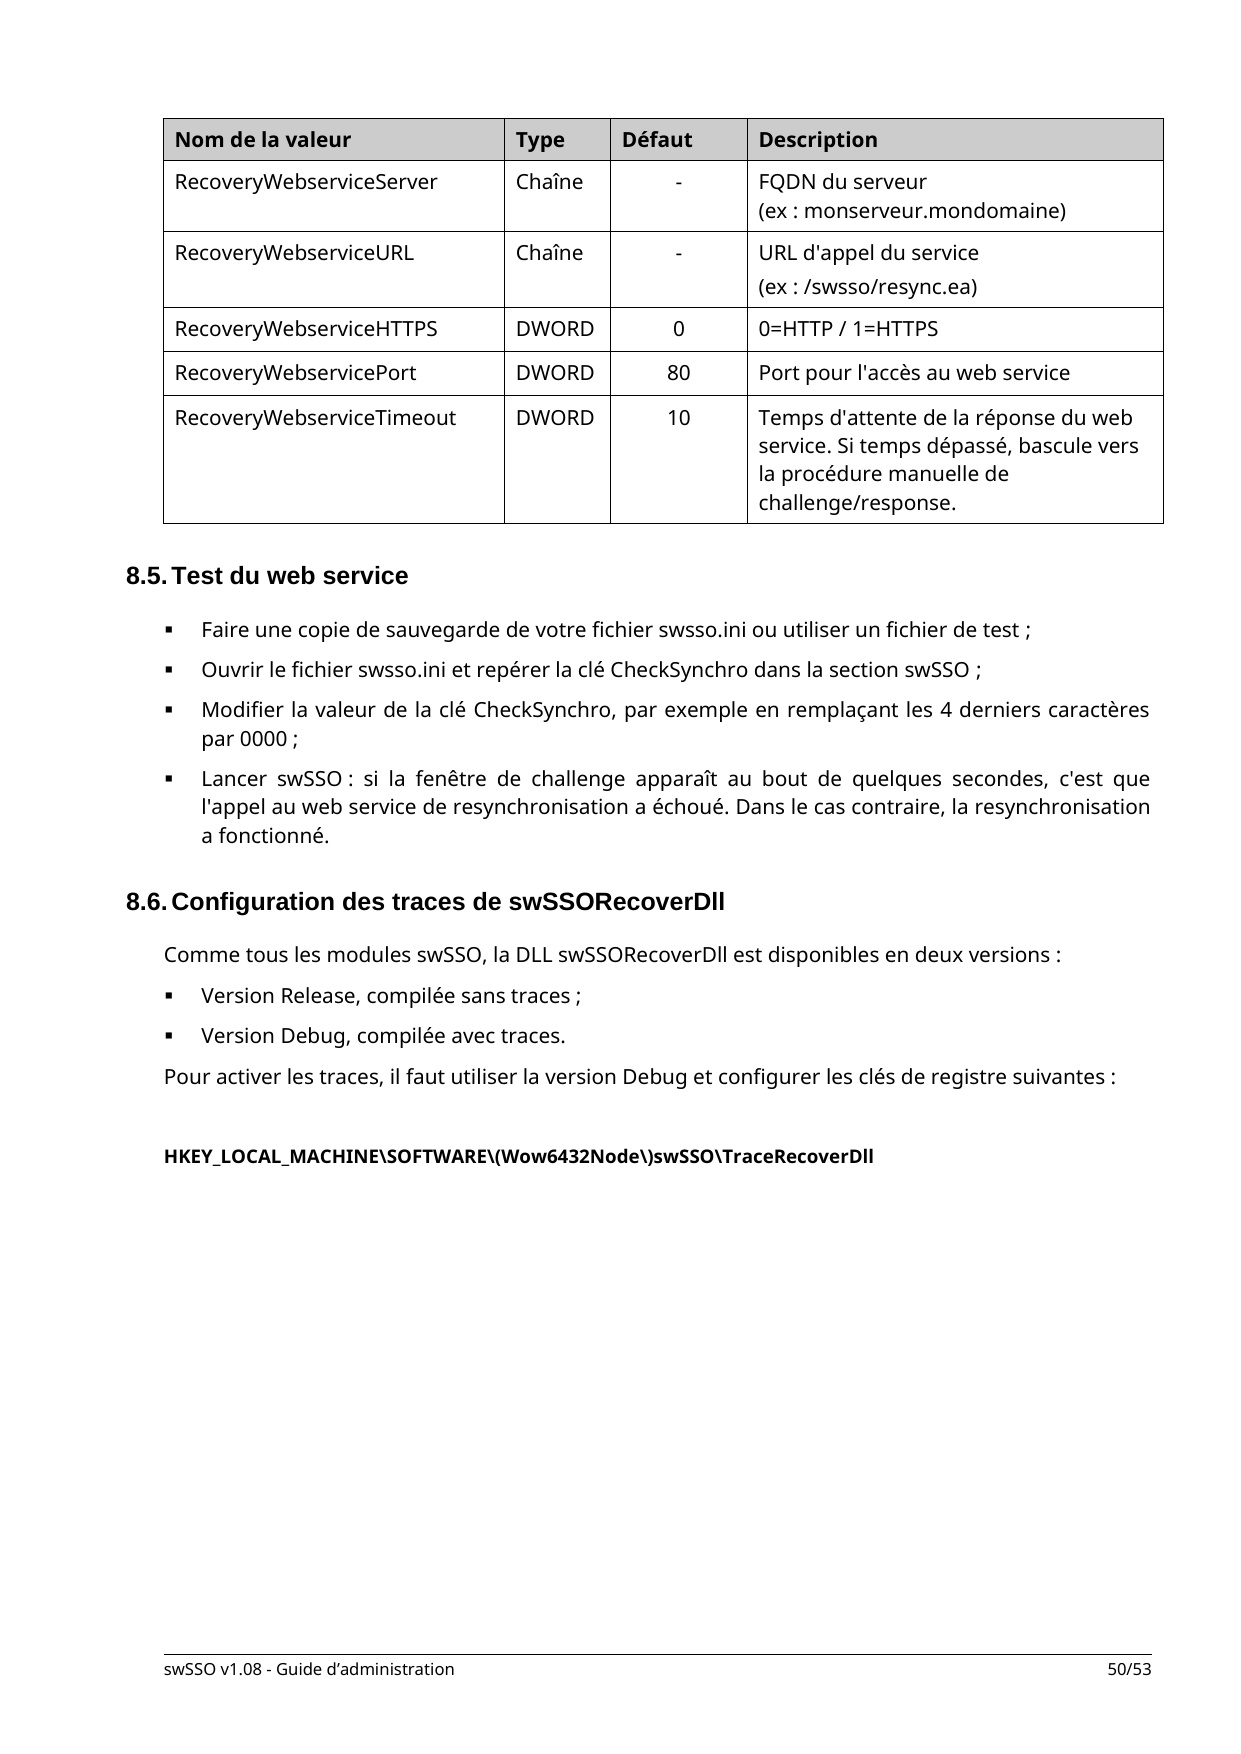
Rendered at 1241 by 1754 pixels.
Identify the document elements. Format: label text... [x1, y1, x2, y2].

table_cell 10 [611, 396, 747, 523]
list Ouvrir le fichier swsso.ini et repérer la clé CheckSynchro dans la section swSSO ; [164, 655, 1152, 683]
list Lancer swSSO : si la fenêtre de challenge apparaît au bout de quelques secondes, c'est que l'appel au web service de resynchronisation a échoué. Dans le cas contraire, la resynchronisation a fonctionné. [164, 764, 1152, 849]
table_cell - [611, 232, 747, 307]
list Version Debug, compilée avec traces. [164, 1021, 1152, 1049]
table_cell DWORD [505, 352, 610, 395]
table_cell 0 [611, 308, 747, 351]
text HKEY_LOCAL_MACHINE\SOFTWARE\(Wow6432Node\)swSSO\TraceRecoverDll [164, 1115, 1152, 1169]
table_cell RecoveryWebservicePort [164, 352, 504, 395]
table_cell - [611, 161, 747, 231]
table_cell Chaîne [505, 232, 610, 307]
table_header Nom de la valeur [164, 119, 504, 160]
table_header Type [505, 119, 610, 160]
table_cell Port pour l'accès au web service [748, 352, 1163, 395]
list Modifier la valeur de la clé CheckSynchro, par exemple en remplaçant les 4 derniers caractères par 0000 ; [164, 695, 1152, 752]
table_cell FQDN du serveur (ex : monserveur.mondomaine) [748, 161, 1163, 231]
list Version Release, compilée sans traces ; [164, 981, 1152, 1009]
table_cell RecoveryWebserviceServer [164, 161, 504, 231]
text Comme tous les modules swSSO, la DLL swSSORecoverDll est disponibles en deux versions : [164, 941, 1152, 969]
table_cell RecoveryWebserviceTimeout [164, 396, 504, 523]
subtitle Configuration des traces de swSSORecoverDll [126, 887, 1152, 916]
table_cell RecoveryWebserviceURL [164, 232, 504, 307]
table_cell 0=HTTP / 1=HTTPS [748, 308, 1163, 351]
table_cell Temps d'attente de la réponse du web service. Si temps dépassé, bascule vers la procédure manuelle de challenge/response. [748, 396, 1163, 523]
table_cell URL d'appel du service (ex : /swsso/resync.ea) [748, 232, 1163, 307]
table_header Description [748, 119, 1163, 160]
table_header Défaut [611, 119, 747, 160]
list Faire une copie de sauvegarde de votre fichier swsso.ini ou utiliser un fichier de test ; [164, 615, 1152, 643]
text Pour activer les traces, il faut utiliser la version Debug et configurer les clés de registre suivantes : [164, 1062, 1152, 1090]
table_cell DWORD [505, 396, 610, 523]
table_cell RecoveryWebserviceHTTPS [164, 308, 504, 351]
subtitle Test du web service [126, 561, 1152, 590]
table_cell Chaîne [505, 161, 610, 231]
table_cell 80 [611, 352, 747, 395]
table_cell DWORD [505, 308, 610, 351]
